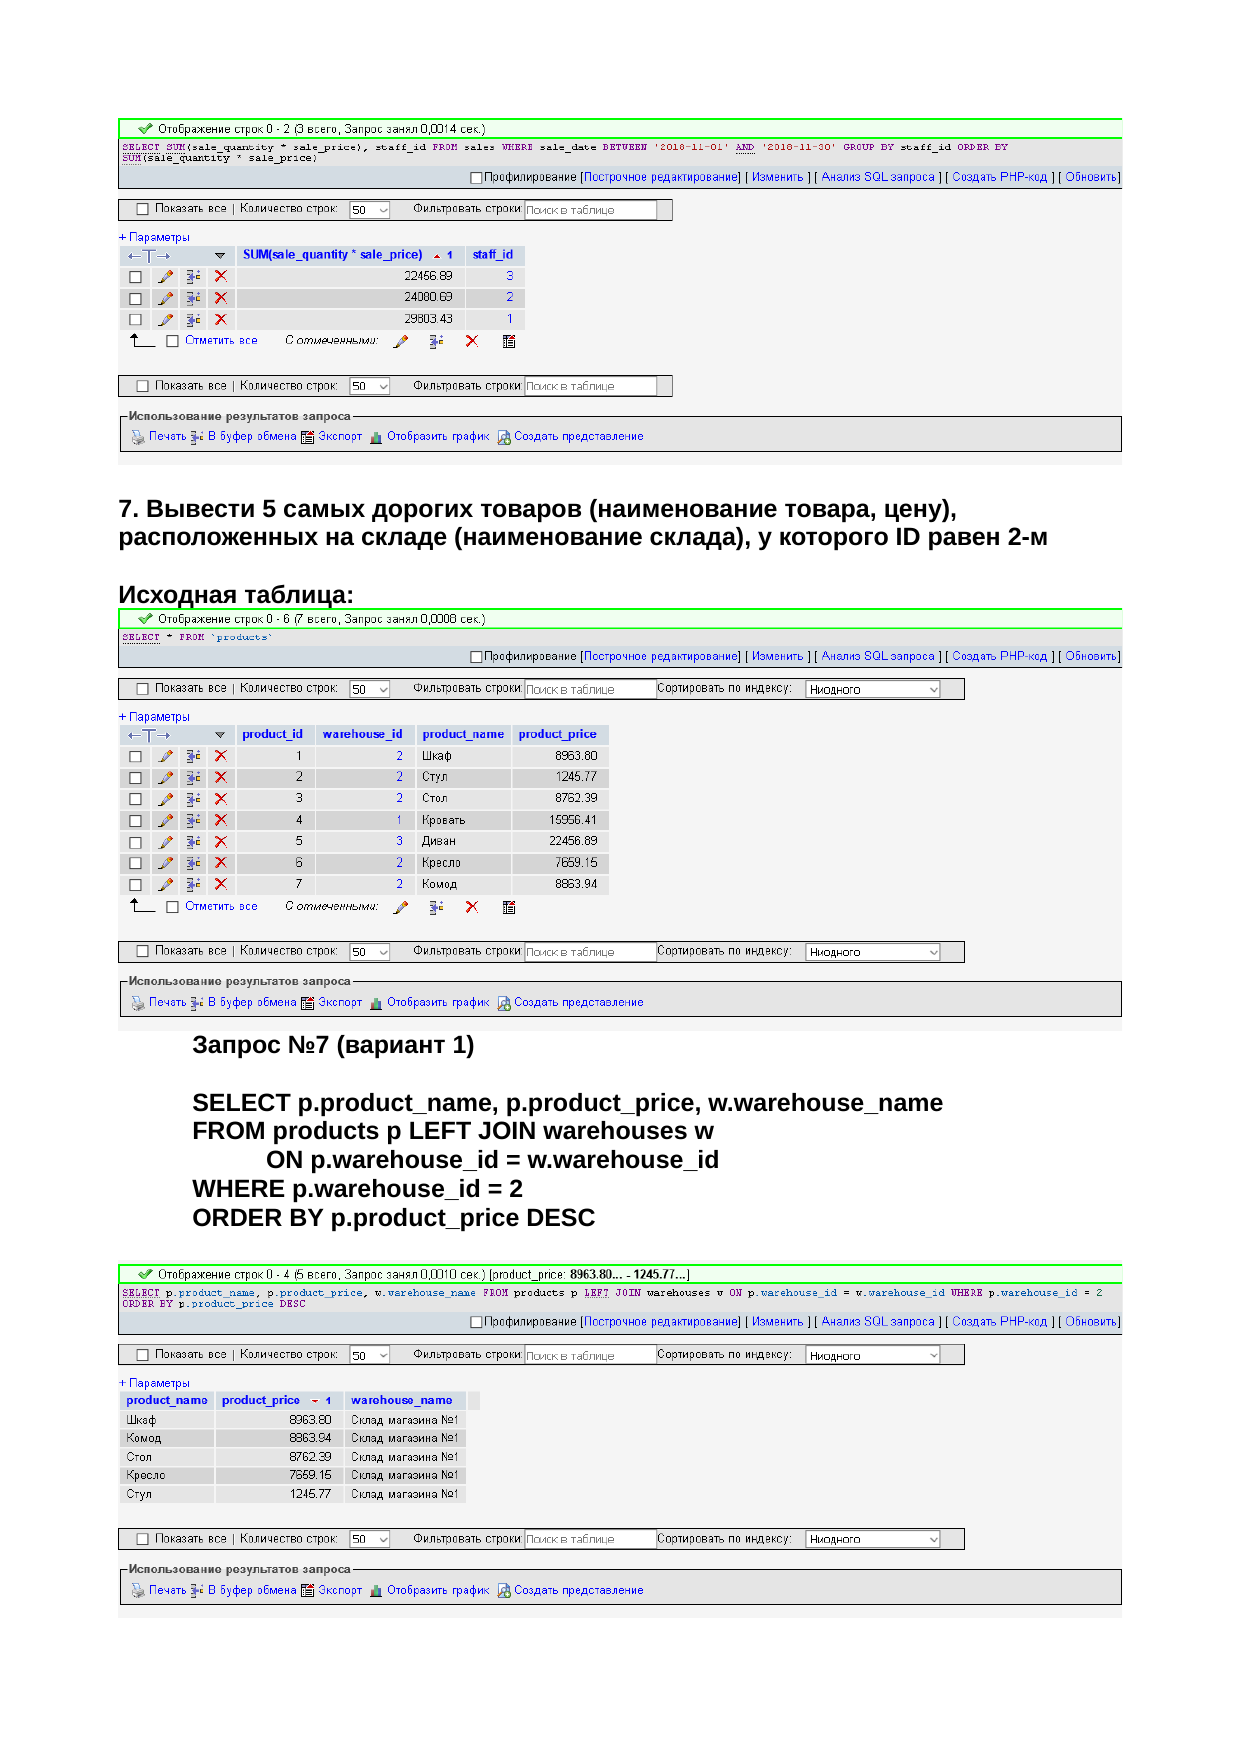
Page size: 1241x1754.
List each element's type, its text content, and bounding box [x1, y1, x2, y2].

text Запрос №7 (вариант 1) [118, 1031, 1122, 1059]
text WHERE p.warehouse_id = 2 [118, 1174, 1122, 1203]
text Исходная таблица: [118, 580, 1122, 608]
picture [118, 118, 1123, 465]
text 7. Вывести 5 самых дорогих товаров (наименование товара, цену), расположенных на складе (наименование склада), у которого ID равен 2-м [118, 493, 1122, 551]
text SELECT p.product_name, p.product_price, w.warehouse_name [118, 1088, 1122, 1116]
text ON p.warehouse_id = w.warehouse_id [118, 1145, 1122, 1174]
picture [118, 1260, 1123, 1618]
picture [118, 608, 1123, 1031]
text ORDER BY p.product_price DESC [118, 1203, 1122, 1231]
text FROM products p LEFT JOIN warehouses w [118, 1116, 1122, 1145]
